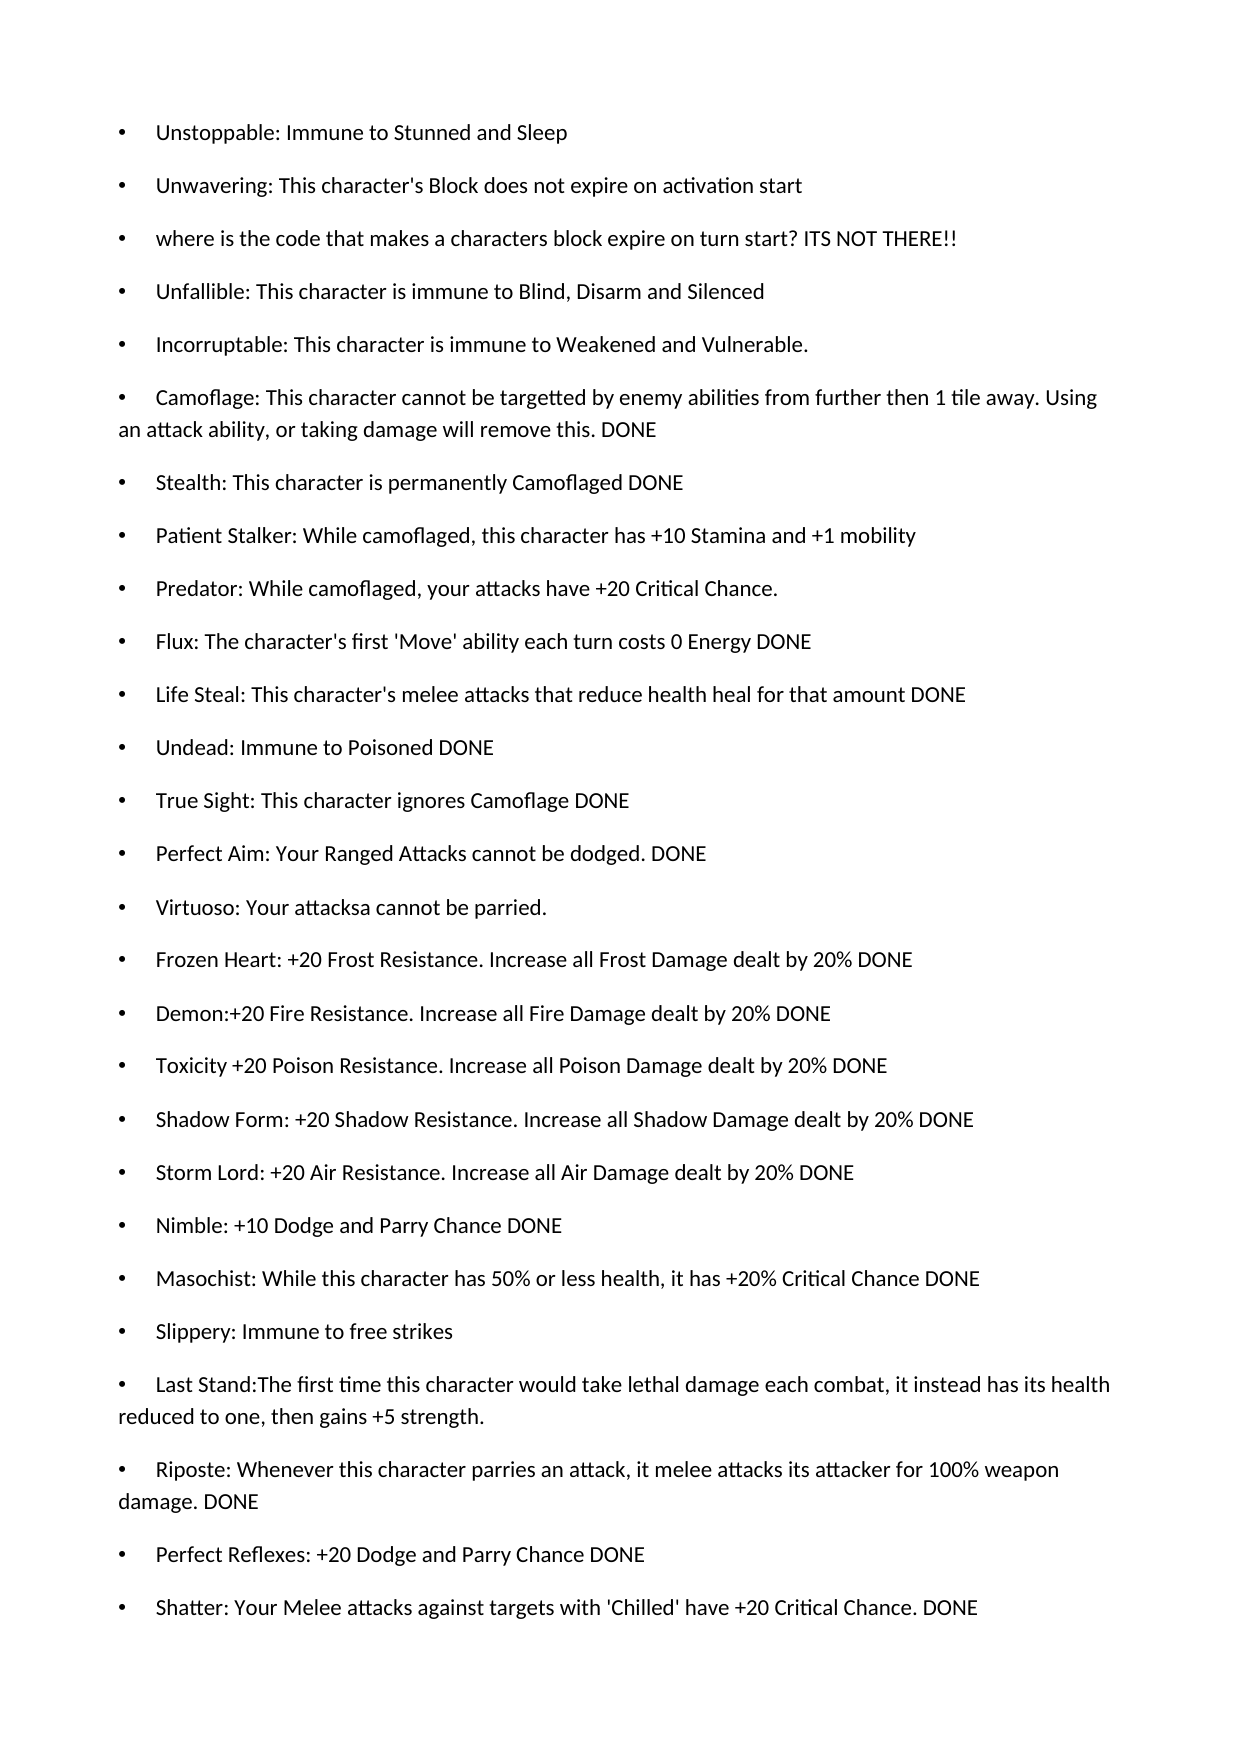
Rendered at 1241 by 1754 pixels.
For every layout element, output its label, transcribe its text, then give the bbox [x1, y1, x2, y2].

list Virtuoso: Your attacksa cannot be parried. [81, 893, 1122, 921]
list Camoflage: This character cannot be targetted by enemy abilities from further then 1 tile away. Using an attack ability, or taking damage will remove this. DONE [81, 383, 1122, 443]
list Demon:+20 Fire Resistance. Increase all Fire Damage dealt by 20% DONE [81, 999, 1122, 1027]
list Frozen Heart: +20 Frost Resistance. Increase all Frost Damage dealt by 20% DONE [81, 946, 1122, 974]
list Unfallible: This character is immune to Blind, Disarm and Silenced [81, 277, 1122, 305]
list Flux: The character's first 'Move' ability each turn costs 0 Energy DONE [81, 627, 1122, 656]
list Incorruptable: This character is immune to Weakened and Vulnerable. [81, 330, 1122, 358]
list Toxicity +20 Poison Resistance. Increase all Poison Damage dealt by 20% DONE [81, 1052, 1122, 1080]
list True Sight: This character ignores Camoflage DONE [81, 787, 1122, 814]
list Patient Stalker: While camoflaged, this character has +10 Stamina and +1 mobility [81, 521, 1122, 549]
list Perfect Reflexes: +20 Dodge and Parry Chance DONE [81, 1540, 1122, 1568]
list Undead: Immune to Poisoned DONE [81, 733, 1122, 762]
list Shadow Form: +20 Shadow Resistance. Increase all Shadow Damage dealt by 20% DONE [81, 1105, 1122, 1133]
list Shatter: Your Melee attacks against targets with 'Chilled' have +20 Critical Chance. DONE [81, 1593, 1122, 1621]
list Riposte: Whenever this character parries an attack, it melee attacks its attacker for 100% weapon damage. DONE [81, 1455, 1122, 1515]
list Life Steal: This character's melee attacks that reduce health heal for that amount DONE [81, 681, 1122, 708]
list where is the code that makes a characters block expire on turn start? ITS NOT THERE!! [81, 224, 1122, 252]
list Storm Lord: +20 Air Resistance. Increase all Air Damage dealt by 20% DONE [81, 1158, 1122, 1186]
list Last Stand:The first time this character would take lethal damage each combat, it instead has its health reduced to one, then gains +5 strength. [81, 1370, 1122, 1430]
list Masochist: While this character has 50% or less health, it has +20% Critical Chance DONE [81, 1264, 1122, 1292]
list Predator: While camoflaged, your attacks have +20 Critical Chance. [81, 574, 1122, 602]
list Stealth: This character is permanently Camoflaged DONE [81, 468, 1122, 496]
list Unstoppable: Immune to Stunned and Sleep [81, 118, 1122, 146]
list Nimble: +10 Dodge and Parry Chance DONE [81, 1211, 1122, 1239]
list Perfect Aim: Your Ranged Attacks cannot be dodged. DONE [81, 839, 1122, 868]
list Slippery: Immune to free strikes [81, 1317, 1122, 1345]
list Unwavering: This character's Block does not expire on activation start [81, 171, 1122, 199]
